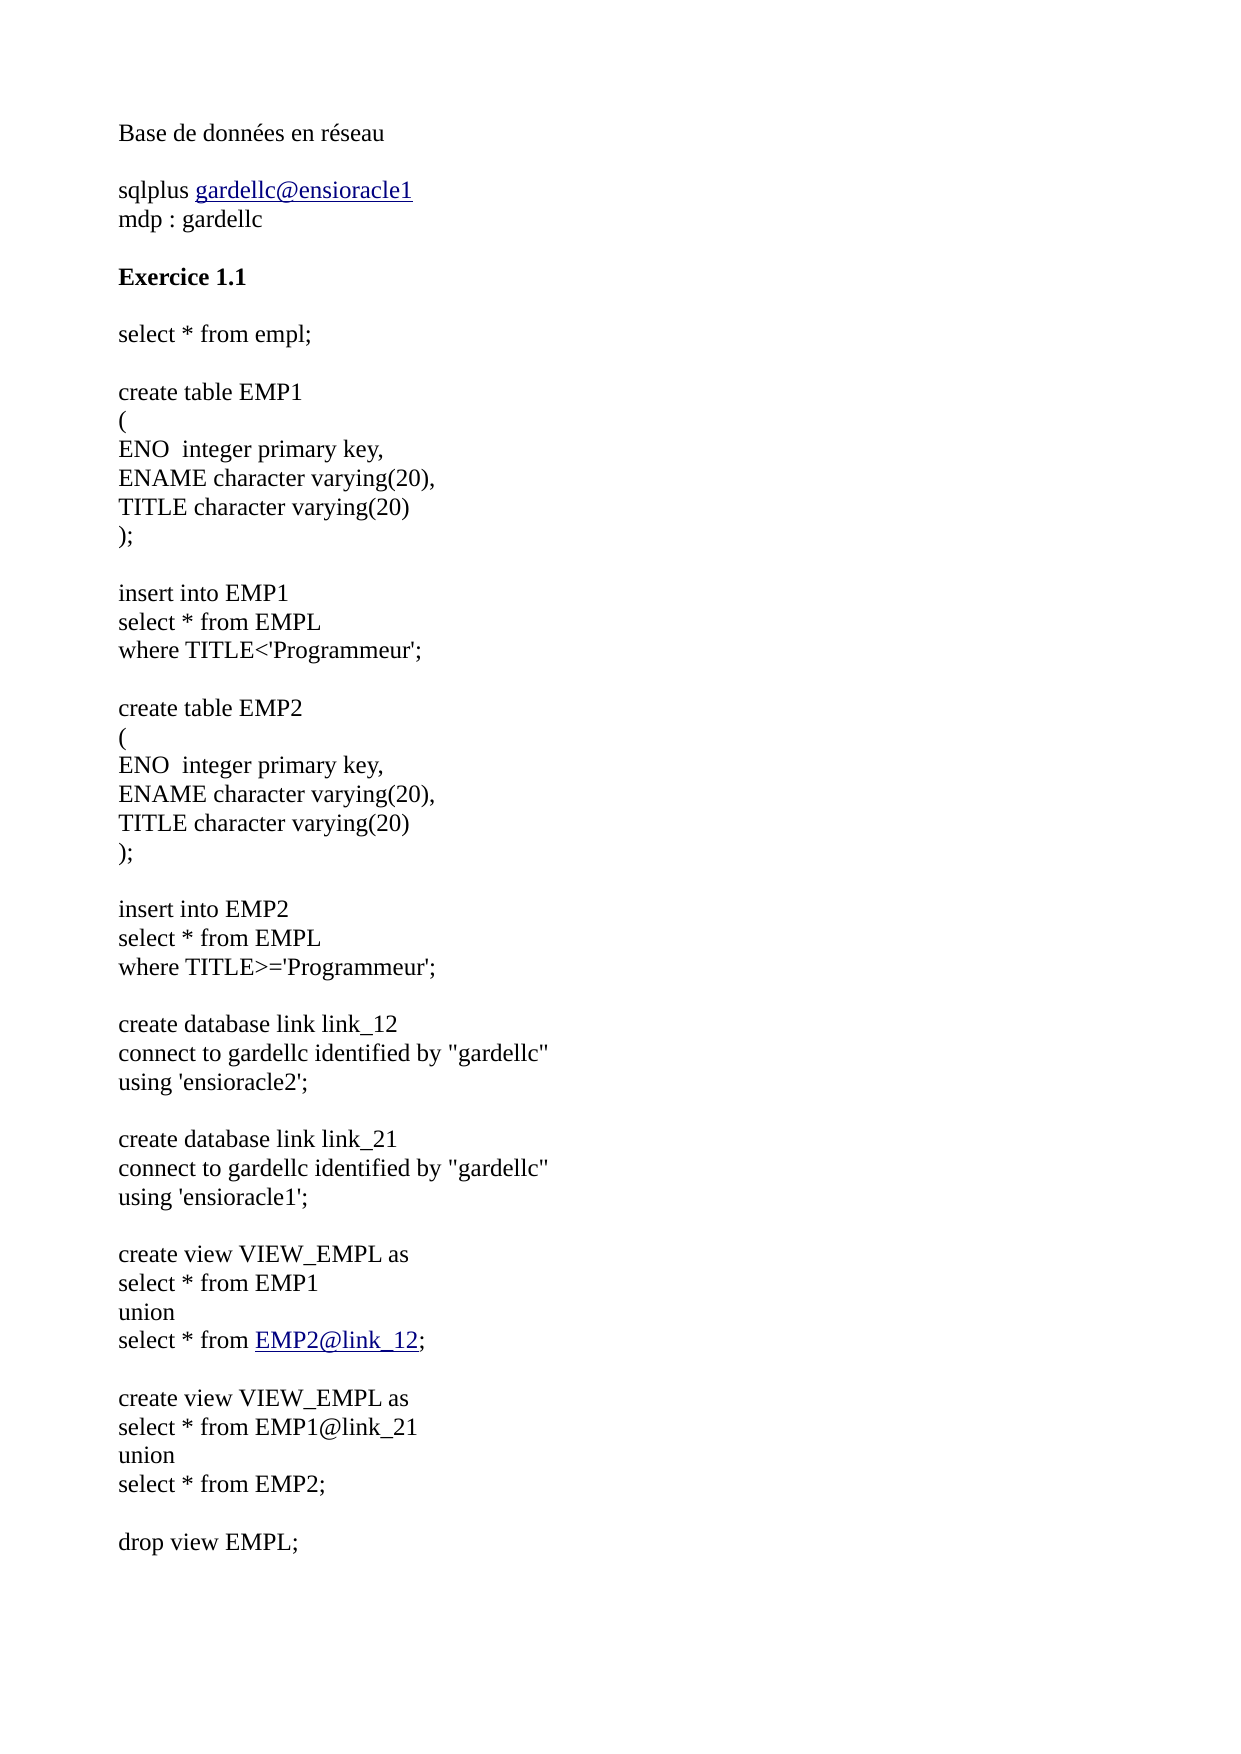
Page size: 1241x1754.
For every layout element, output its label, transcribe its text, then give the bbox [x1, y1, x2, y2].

text create view VIEW_EMPL as [118, 1239, 1122, 1268]
text using 'ensioracle2'; [118, 1067, 1122, 1096]
text select * from EMP1 [118, 1268, 1122, 1297]
text ); [118, 837, 1122, 866]
text using 'ensioracle1'; [118, 1182, 1122, 1211]
text Base de données en réseau [118, 118, 1122, 147]
text ENAME character varying(20), [118, 463, 1122, 492]
text ( [118, 722, 1122, 751]
text select * from EMP2@link_12; [118, 1326, 1122, 1354]
text create view VIEW_EMPL as [118, 1383, 1122, 1412]
text ENAME character varying(20), [118, 779, 1122, 808]
text TITLE character varying(20) [118, 492, 1122, 521]
text create database link link_12 [118, 1009, 1122, 1038]
text select * from EMPL [118, 923, 1122, 952]
text ); [118, 521, 1122, 549]
text select * from empl; [118, 319, 1122, 348]
text drop view EMPL; [118, 1527, 1122, 1556]
text select * from EMPL [118, 607, 1122, 636]
text create table EMP2 [118, 693, 1122, 722]
text TITLE character varying(20) [118, 808, 1122, 837]
text create table EMP1 [118, 377, 1122, 406]
text union [118, 1441, 1122, 1469]
text sqlplus gardellc@ensioracle1 [118, 176, 1122, 204]
text select * from EMP2; [118, 1469, 1122, 1498]
text select * from EMP1@link_21 [118, 1412, 1122, 1441]
text where TITLE<'Programmeur'; [118, 636, 1122, 664]
text connect to gardellc identified by "gardellc" [118, 1038, 1122, 1067]
text create database link link_21 [118, 1124, 1122, 1153]
text insert into EMP2 [118, 894, 1122, 923]
text insert into EMP1 [118, 578, 1122, 607]
text ( [118, 406, 1122, 434]
text where TITLE>='Programmeur'; [118, 952, 1122, 981]
text Exercice 1.1 [118, 262, 1122, 291]
text mdp : gardellc [118, 204, 1122, 233]
text ENO integer primary key, [118, 434, 1122, 463]
text connect to gardellc identified by "gardellc" [118, 1153, 1122, 1182]
text union [118, 1297, 1122, 1326]
text ENO integer primary key, [118, 751, 1122, 779]
